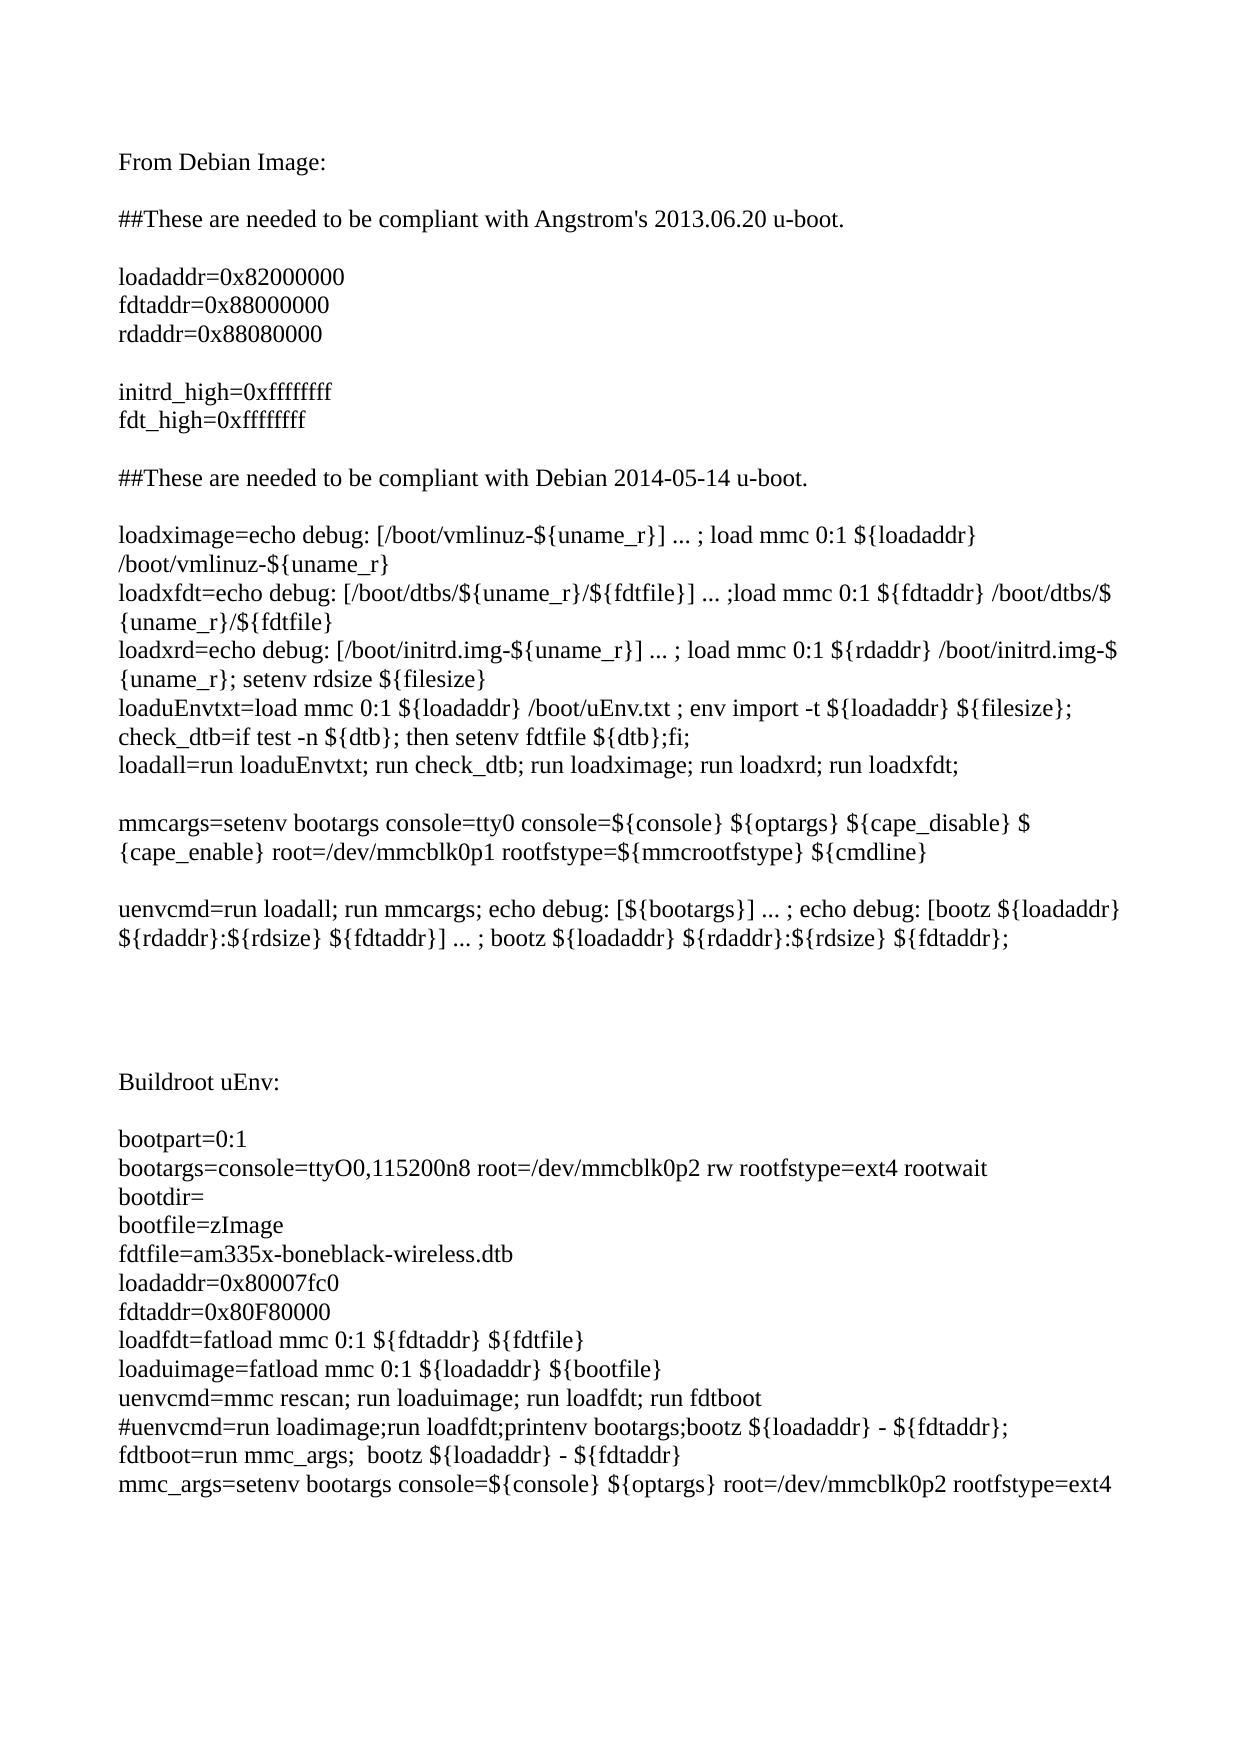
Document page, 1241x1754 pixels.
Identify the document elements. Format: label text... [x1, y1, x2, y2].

text From Debian Image: [118, 147, 1122, 176]
text #uenvcmd=run loadimage;run loadfdt;printenv bootargs;bootz ${loadaddr} - ${fdtaddr}; [118, 1412, 1122, 1441]
text loadfdt=fatload mmc 0:1 ${fdtaddr} ${fdtfile} [118, 1326, 1122, 1354]
text loadximage=echo debug: [/boot/vmlinuz-${uname_r}] ... ; load mmc 0:1 ${loadaddr} /boot/vmlinuz-${uname_r} [118, 521, 1122, 578]
text fdtboot=run mmc_args; bootz ${loadaddr} - ${fdtaddr} [118, 1441, 1122, 1469]
text ##These are needed to be compliant with Angstrom's 2013.06.20 u-boot. [118, 204, 1122, 233]
text uenvcmd=run loadall; run mmcargs; echo debug: [${bootargs}] ... ; echo debug: [bootz ${loadaddr} ${rdaddr}:${rdsize} ${fdtaddr}] ... ; bootz ${loadaddr} ${rdaddr}:${rdsize} ${fdtaddr}; [118, 894, 1122, 952]
text ##These are needed to be compliant with Debian 2014-05-14 u-boot. [118, 463, 1122, 492]
text bootargs=console=ttyO0,115200n8 root=/dev/mmcblk0p2 rw rootfstype=ext4 rootwait [118, 1153, 1122, 1182]
text loadall=run loaduEnvtxt; run check_dtb; run loadximage; run loadxrd; run loadxfdt; [118, 751, 1122, 779]
text mmc_args=setenv bootargs console=${console} ${optargs} root=/dev/mmcblk0p2 rootfstype=ext4 [118, 1469, 1122, 1498]
text fdt_high=0xffffffff [118, 406, 1122, 434]
text initrd_high=0xffffffff [118, 377, 1122, 406]
text bootdir= [118, 1182, 1122, 1211]
text check_dtb=if test -n ${dtb}; then setenv fdtfile ${dtb};fi; [118, 722, 1122, 751]
text loadxfdt=echo debug: [/boot/dtbs/${uname_r}/${fdtfile}] ... ;load mmc 0:1 ${fdtaddr} /boot/dtbs/${uname_r}/${fdtfile} [118, 578, 1122, 636]
text loaduEnvtxt=load mmc 0:1 ${loadaddr} /boot/uEnv.txt ; env import -t ${loadaddr} ${filesize}; [118, 693, 1122, 722]
text bootfile=zImage [118, 1211, 1122, 1239]
text loaduimage=fatload mmc 0:1 ${loadaddr} ${bootfile} [118, 1354, 1122, 1383]
text loadaddr=0x80007fc0 [118, 1268, 1122, 1297]
text loadxrd=echo debug: [/boot/initrd.img-${uname_r}] ... ; load mmc 0:1 ${rdaddr} /boot/initrd.img-${uname_r}; setenv rdsize ${filesize} [118, 636, 1122, 693]
text uenvcmd=mmc rescan; run loaduimage; run loadfdt; run fdtboot [118, 1383, 1122, 1412]
text rdaddr=0x88080000 [118, 319, 1122, 348]
text bootpart=0:1 [118, 1124, 1122, 1153]
text fdtaddr=0x80F80000 [118, 1297, 1122, 1326]
text Buildroot uEnv: [118, 1067, 1122, 1096]
text fdtfile=am335x-boneblack-wireless.dtb [118, 1239, 1122, 1268]
text fdtaddr=0x88000000 [118, 291, 1122, 319]
text mmcargs=setenv bootargs console=tty0 console=${console} ${optargs} ${cape_disable} ${cape_enable} root=/dev/mmcblk0p1 rootfstype=${mmcrootfstype} ${cmdline} [118, 808, 1122, 866]
text loadaddr=0x82000000 [118, 262, 1122, 291]
